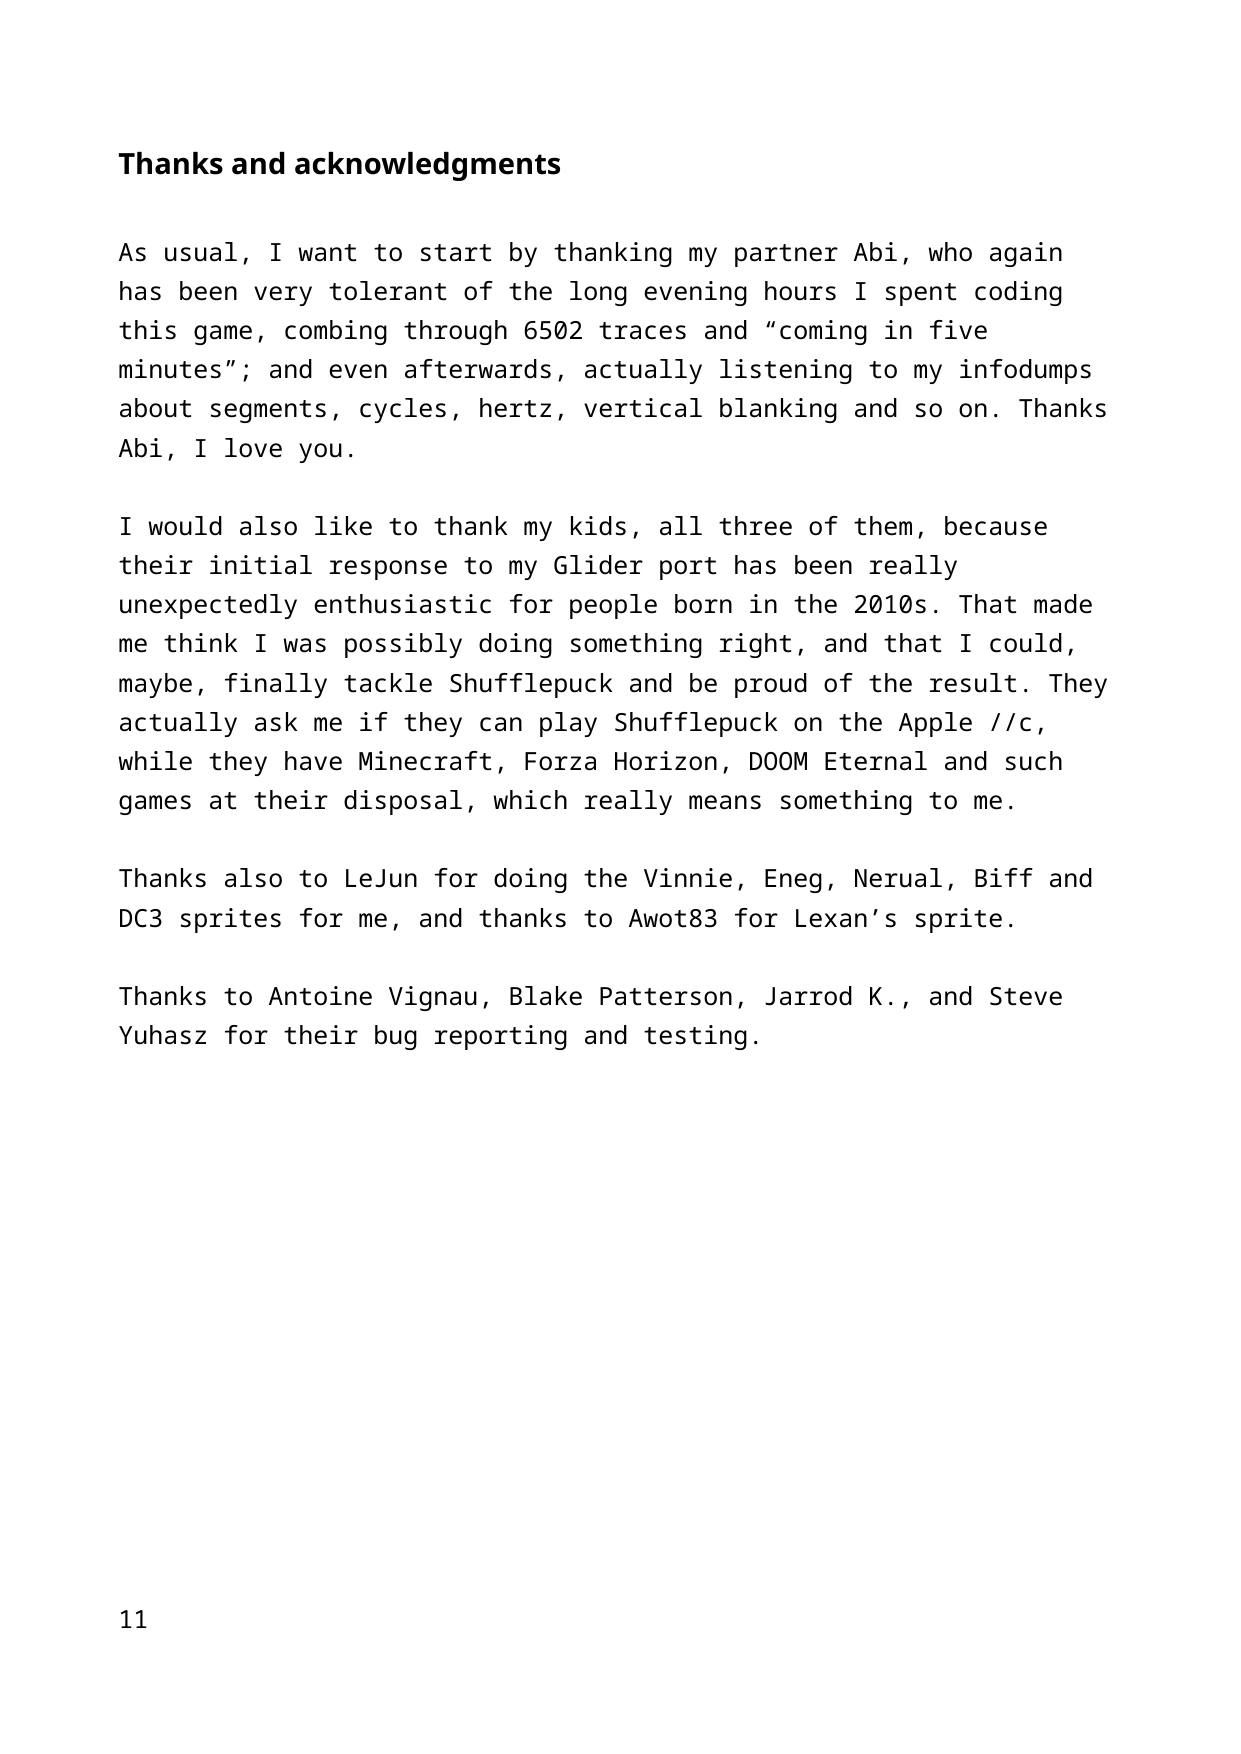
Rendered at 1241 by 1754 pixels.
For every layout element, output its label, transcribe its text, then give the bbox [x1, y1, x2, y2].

text As usual, I want to start by thanking my partner Abi, who again has been very tolerant of the long evening hours I spent coding this game, combing through 6502 traces and “coming in five minutes”; and even afterwards, actually listening to my infodumps about segments, cycles, hertz, vertical blanking and so on. Thanks Abi, I love you. [118, 234, 1122, 464]
text Thanks also to LeJun for doing the Vinnie, Eneg, Nerual, Biff and DC3 sprites for me, and thanks to Awot83 for Lexan’s sprite. [118, 861, 1122, 934]
subtitle Thanks and acknowledgments [118, 143, 1122, 183]
text I would also like to thank my kids, all three of them, because their initial response to my Glider port has been really unexpectedly enthusiastic for people born in the 2010s. That made me think I was possibly doing something right, and that I could, maybe, finally tackle Shufflepuck and be proud of the result. They actually ask me if they can play Shufflepuck on the Apple //c, while they have Minecraft, Forza Horizon, DOOM Eternal and such games at their disposal, which really means something to me. [118, 509, 1122, 817]
text Thanks to Antoine Vignau, Blake Patterson, Jarrod K., and Steve Yuhasz for their bug reporting and testing. [118, 979, 1122, 1052]
